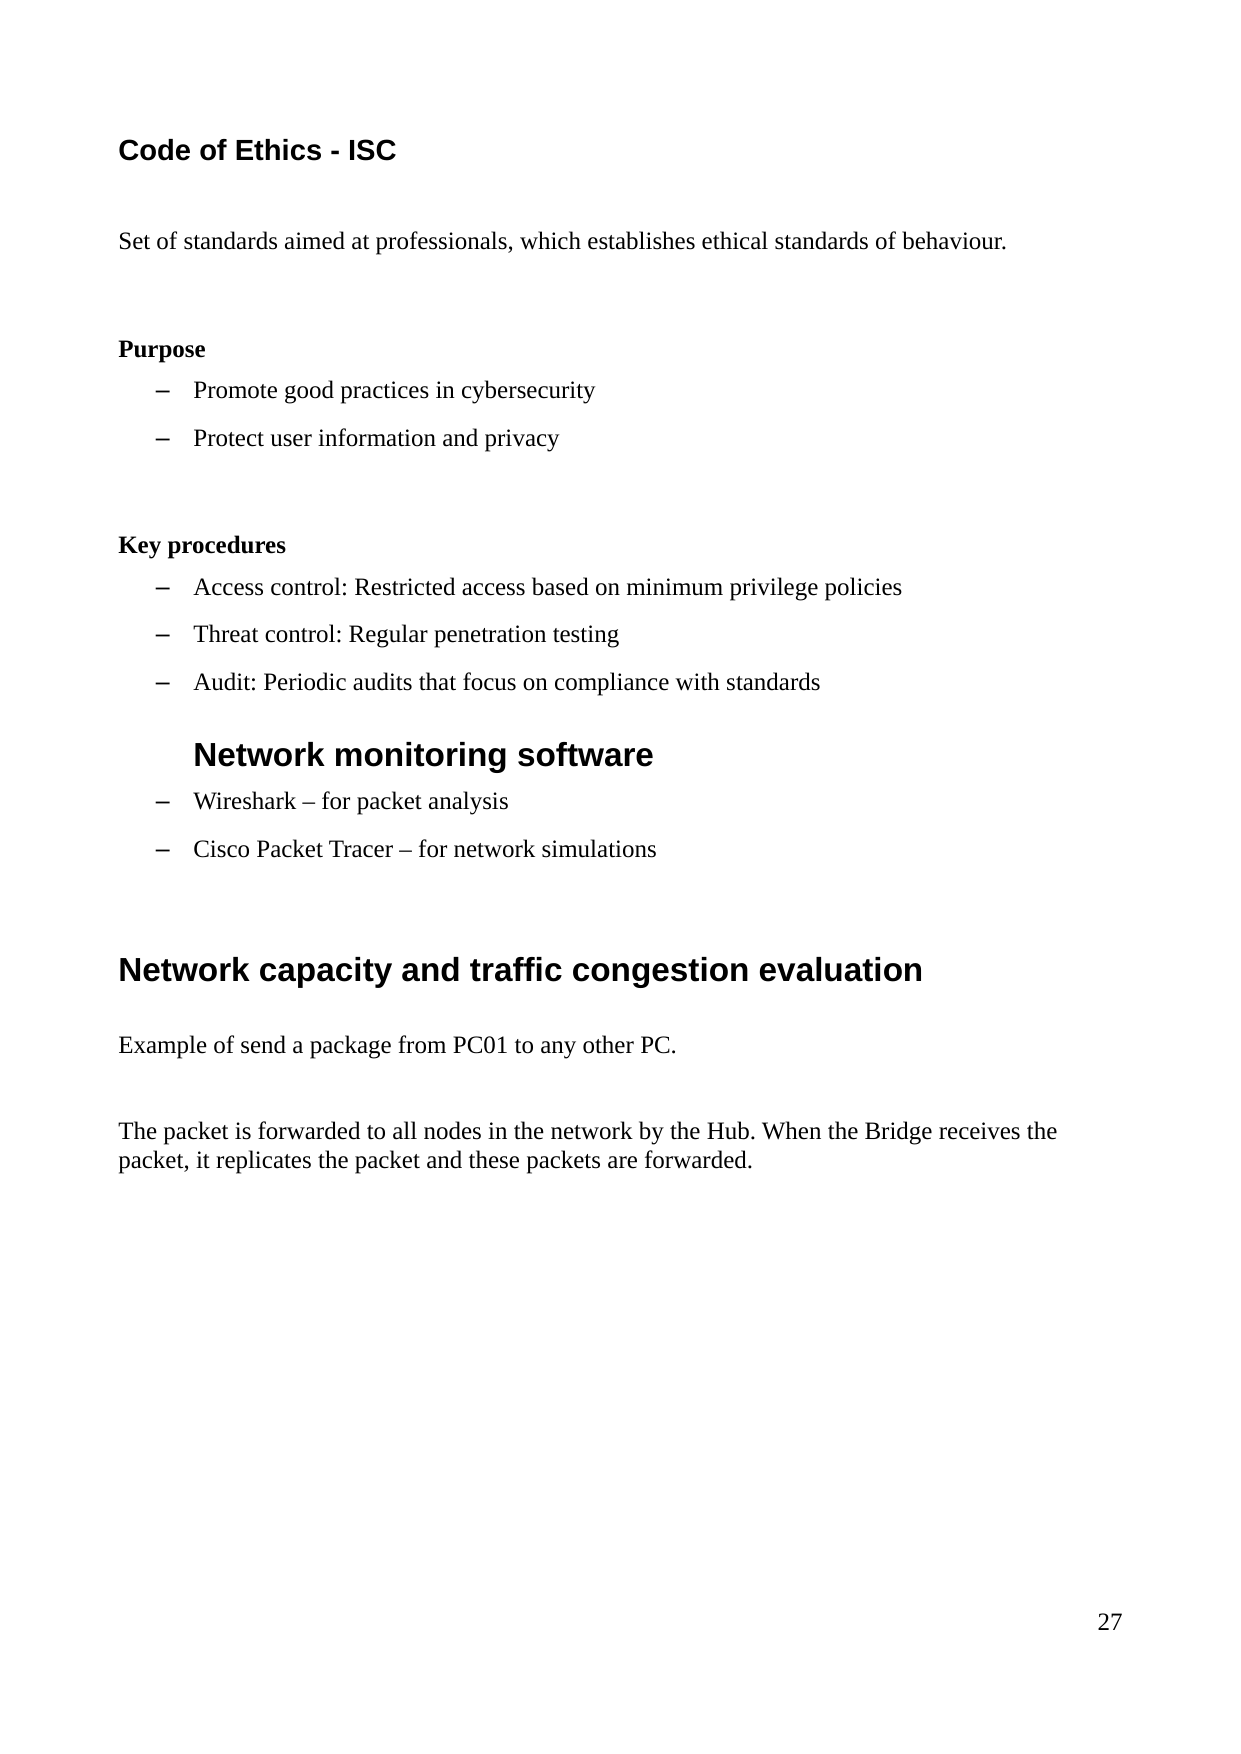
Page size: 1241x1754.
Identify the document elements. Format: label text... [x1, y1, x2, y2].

subtitle Network monitoring software [156, 736, 1122, 774]
subtitle Network capacity and traffic congestion evaluation [118, 950, 1122, 988]
subtitle Code of Ethics - ISC [118, 133, 1122, 166]
list Protect user information and privacy [156, 423, 1122, 452]
subtitle Purpose [118, 334, 1122, 363]
subtitle Key procedures [118, 531, 1122, 559]
list Promote good practices in cybersecurity [156, 375, 1122, 404]
list Wireshark – for packet analysis [156, 786, 1122, 815]
text The packet is forwarded to all nodes in the network by the Hub. When the Bridge receives the packet, it replicates the packet and these packets are forwarded. [118, 1116, 1122, 1173]
list Access control: Restricted access based on minimum privilege policies [156, 572, 1122, 601]
text Set of standards aimed at professionals, which establishes ethical standards of behaviour. [118, 226, 1122, 255]
list Cisco Packet Tracer – for network simulations [156, 834, 1122, 863]
list Threat control: Regular penetration testing [156, 619, 1122, 648]
list Audit: Periodic audits that focus on compliance with standards [156, 667, 1122, 696]
text Example of send a package from PC01 to any other PC. [118, 1030, 1122, 1058]
